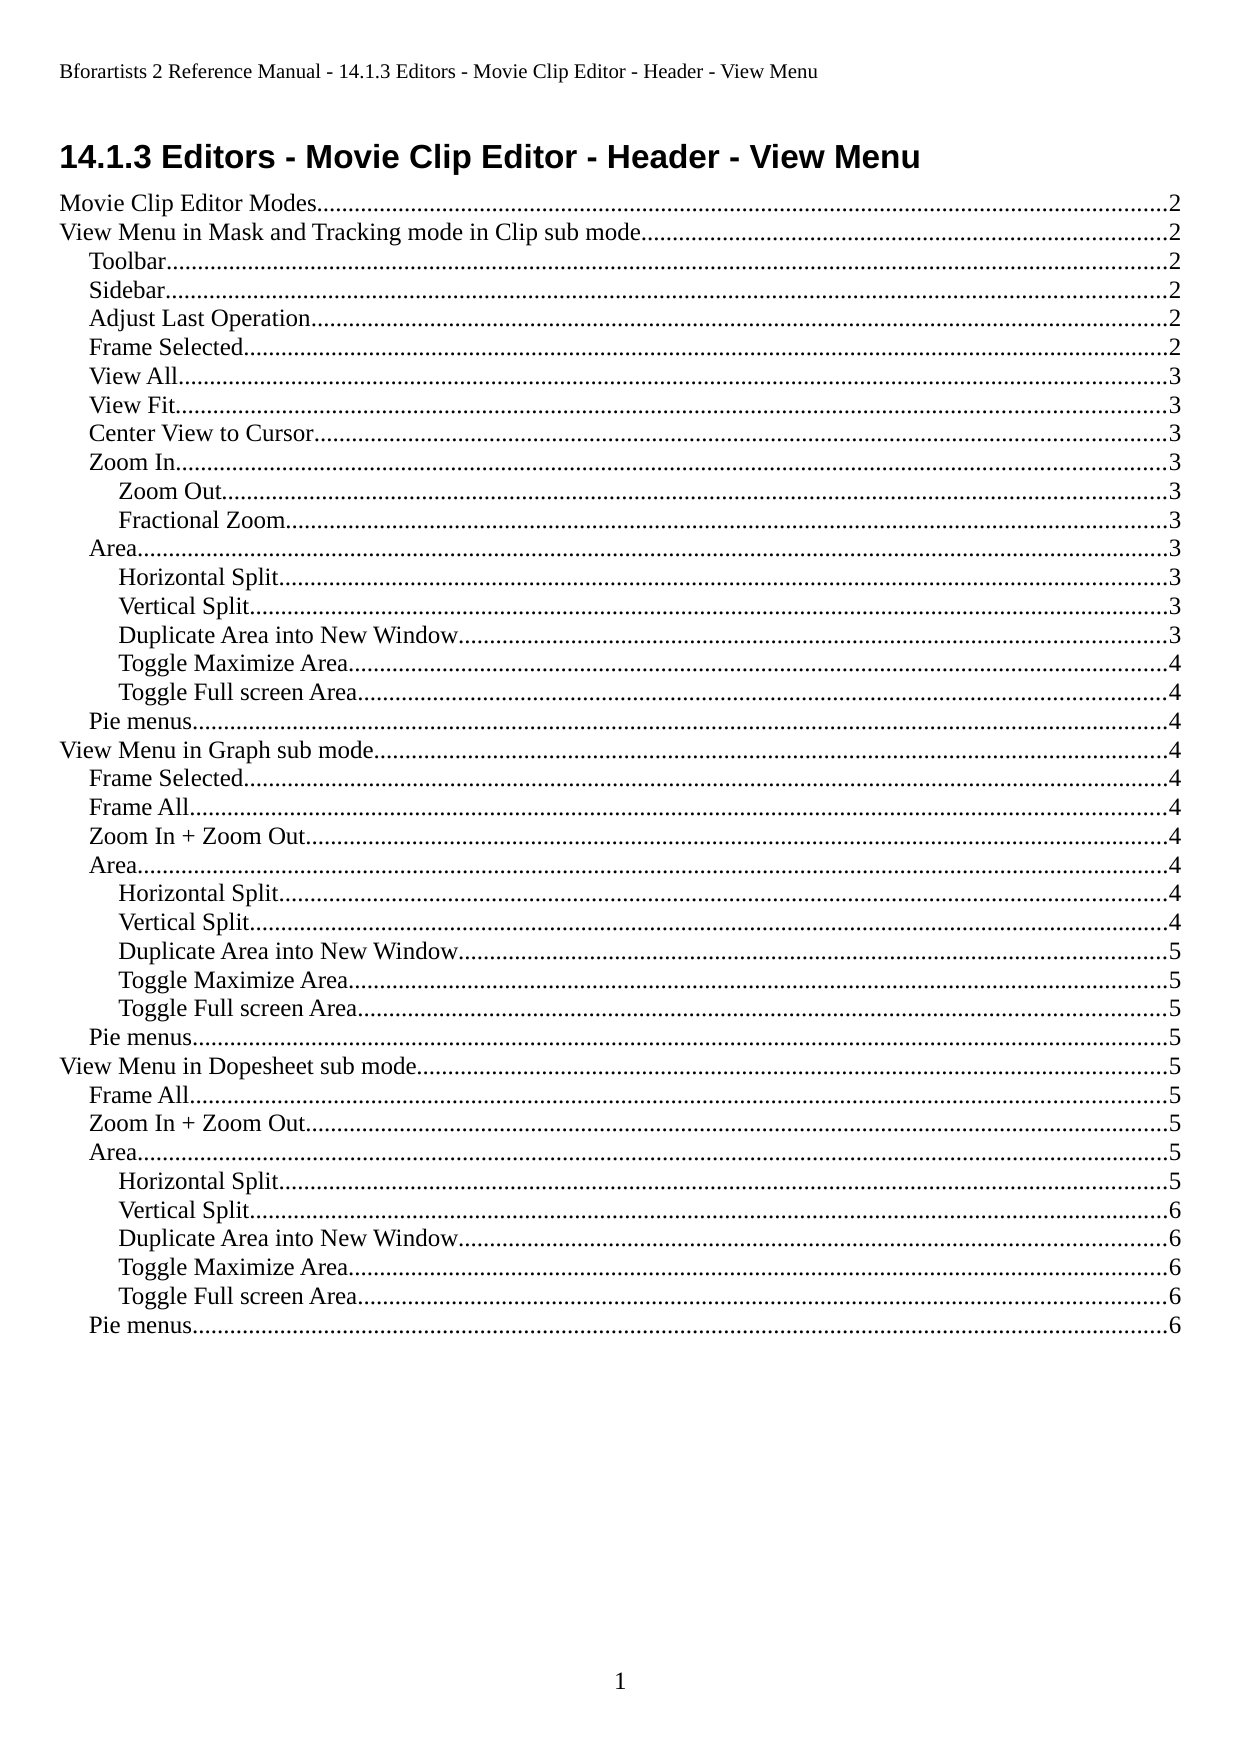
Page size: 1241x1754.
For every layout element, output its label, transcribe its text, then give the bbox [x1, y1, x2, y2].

text Sidebar 2 [88, 275, 1181, 303]
text Duplicate Area into New Window 3 [118, 620, 1181, 648]
text View All 3 [88, 361, 1181, 390]
text Toggle Full screen Area 6 [118, 1281, 1181, 1310]
text View Menu in Dopesheet sub mode 5 [59, 1051, 1181, 1080]
text Area 4 [88, 850, 1181, 878]
text Horizontal Split 3 [118, 562, 1181, 591]
text Horizontal Split 4 [118, 878, 1181, 907]
text Area 3 [88, 533, 1181, 562]
text Adjust Last Operation 2 [88, 303, 1181, 332]
text Zoom In 3 [88, 447, 1181, 476]
text Toggle Maximize Area 6 [118, 1252, 1181, 1281]
text Pie menus 5 [88, 1022, 1181, 1051]
text Vertical Split 3 [118, 591, 1181, 620]
text Zoom Out 3 [118, 476, 1181, 505]
text Toolbar 2 [88, 246, 1181, 275]
text View Menu in Mask and Tracking mode in Clip sub mode 2 [59, 217, 1181, 246]
text Frame All 5 [88, 1080, 1181, 1108]
text Pie menus 4 [88, 706, 1181, 735]
text View Menu in Graph sub mode 4 [59, 735, 1181, 763]
text Center View to Cursor 3 [88, 418, 1181, 447]
text Zoom In + Zoom Out 5 [88, 1108, 1181, 1137]
text Toggle Maximize Area 4 [118, 648, 1181, 677]
text Frame Selected 4 [88, 763, 1181, 792]
text Toggle Maximize Area 5 [118, 965, 1181, 993]
subtitle 14.1.3 Editors - Movie Clip Editor - Header - View Menu [59, 138, 1181, 176]
text Pie menus 6 [88, 1310, 1181, 1338]
text Movie Clip Editor Modes 2 [59, 188, 1181, 217]
text View Fit 3 [88, 390, 1181, 418]
text Frame All 4 [88, 792, 1181, 821]
text Vertical Split 4 [118, 907, 1181, 936]
text Frame Selected 2 [88, 332, 1181, 361]
text Duplicate Area into New Window 6 [118, 1223, 1181, 1252]
text Area 5 [88, 1137, 1181, 1166]
text Toggle Full screen Area 4 [118, 677, 1181, 706]
text Zoom In + Zoom Out 4 [88, 821, 1181, 850]
text Horizontal Split 5 [118, 1166, 1181, 1195]
text Vertical Split 6 [118, 1195, 1181, 1223]
text Toggle Full screen Area 5 [118, 993, 1181, 1022]
text Duplicate Area into New Window 5 [118, 936, 1181, 965]
text Fractional Zoom 3 [118, 505, 1181, 533]
